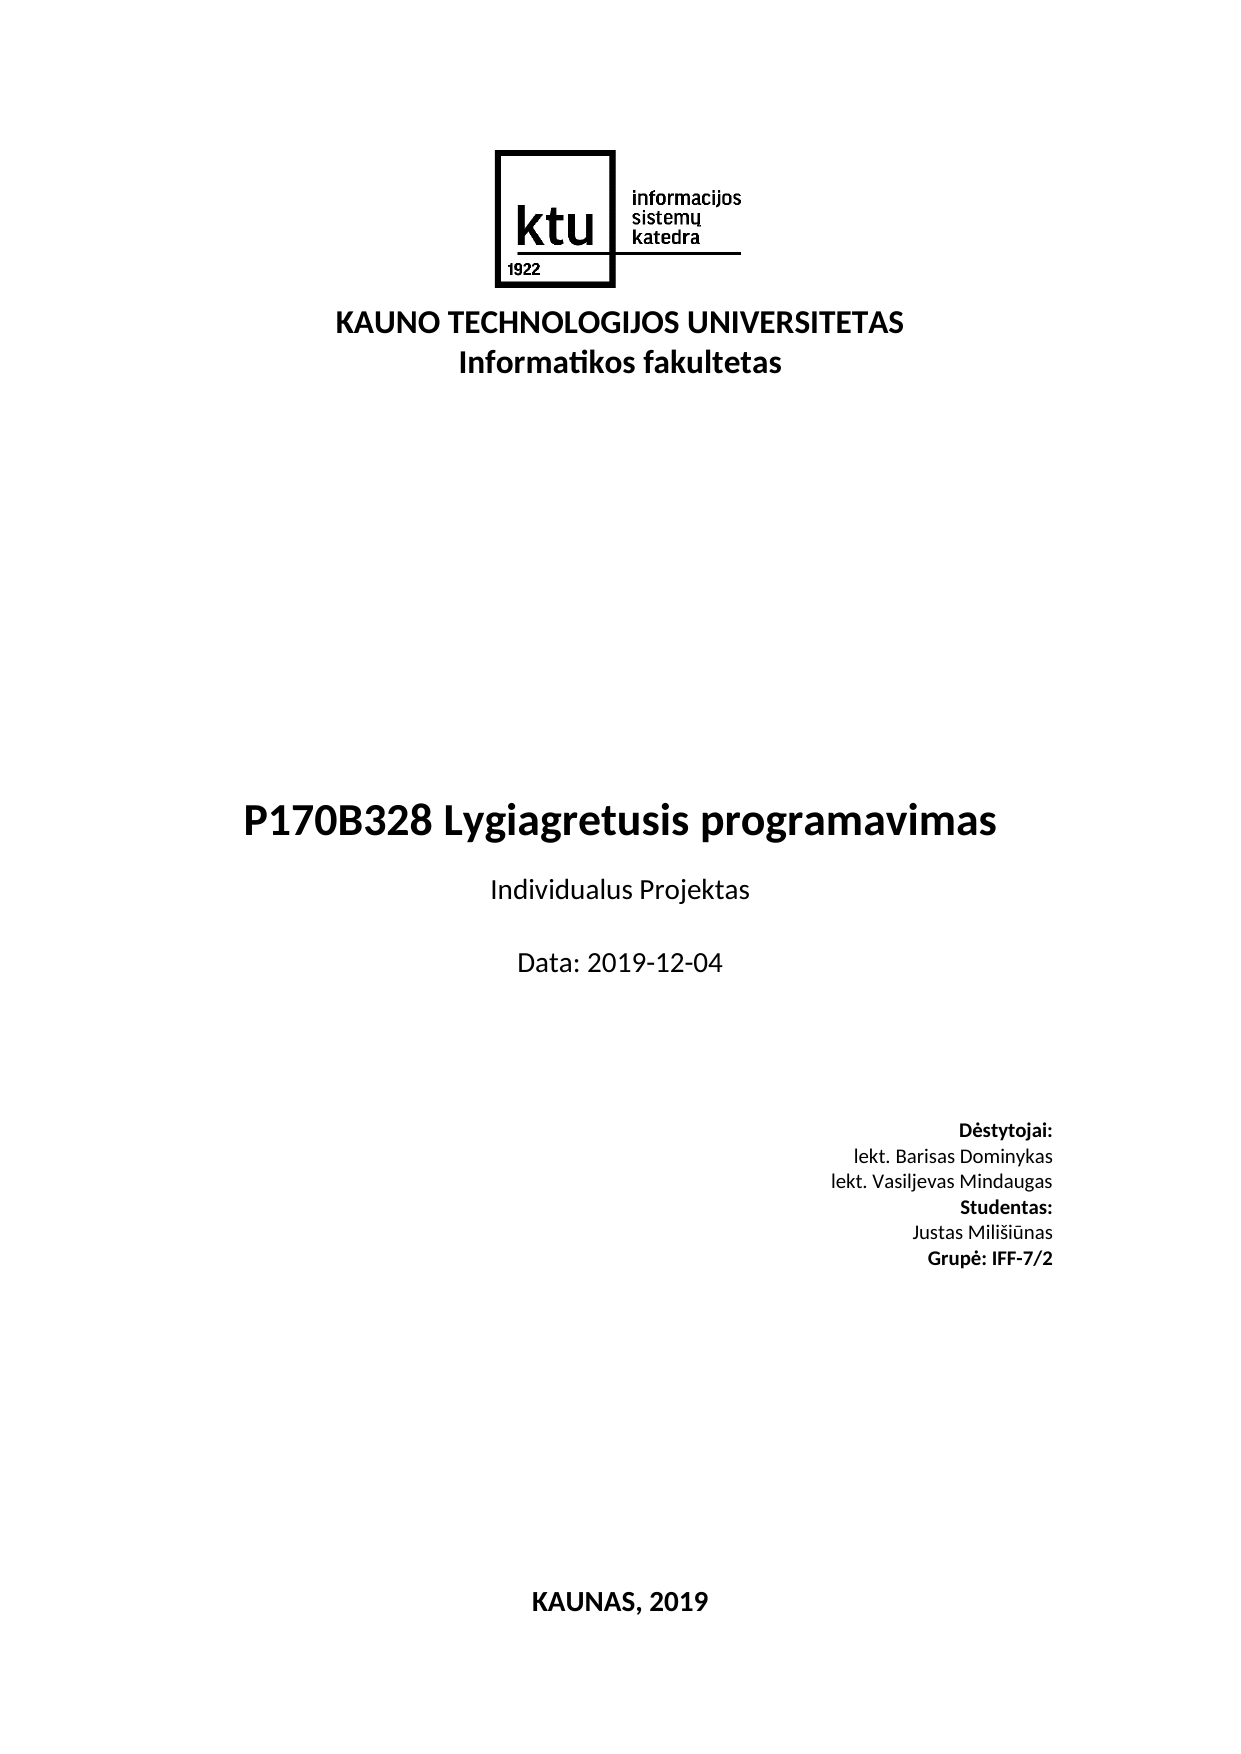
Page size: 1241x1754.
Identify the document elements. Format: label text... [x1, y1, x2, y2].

text Grupė: IFF-7/2 [187, 1246, 1053, 1271]
text Individualus Projektas [187, 871, 1053, 907]
text KAUNO TECHNOLOGIJOS UNIVERSITETAS [187, 301, 1053, 341]
text lekt. Vasiljevas Mindaugas [187, 1168, 1053, 1194]
picture [494, 150, 746, 288]
text Data: 2019-12-04 [187, 944, 1053, 980]
text Informatikos fakultetas [187, 341, 1053, 382]
text KAUNAS, 2019 [187, 1583, 1053, 1619]
text Justas Milišiūnas [187, 1219, 1053, 1245]
text lekt. Barisas Dominykas [187, 1143, 1053, 1168]
text P170B328 Lygiagretusis programavimas [187, 790, 1053, 846]
text Dėstytojai: [187, 1118, 1053, 1143]
text Studentas: [187, 1194, 1053, 1219]
